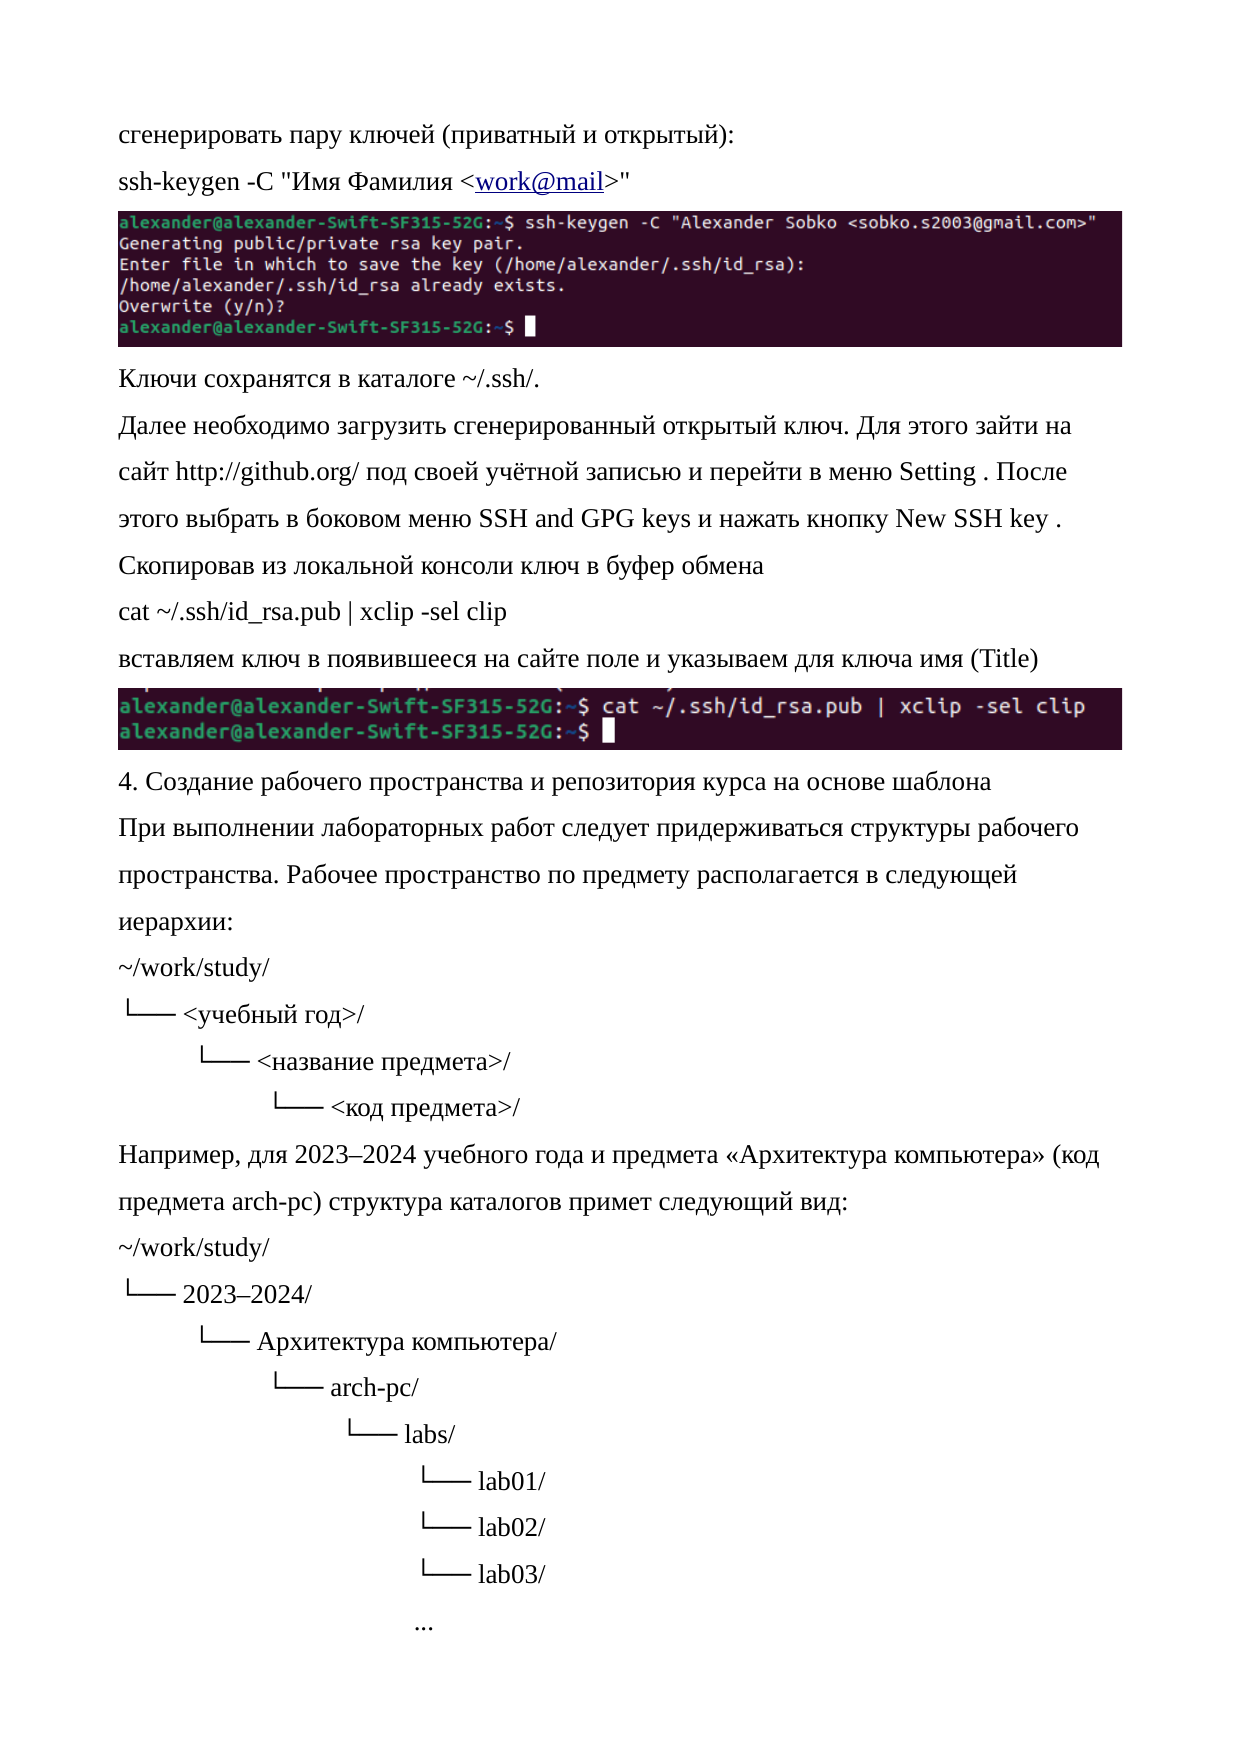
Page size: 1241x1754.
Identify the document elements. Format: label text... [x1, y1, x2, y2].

text Далее необходимо загрузить сгенерированный открытый ключ. Для этого зайти на сайт http://github.org/ под своей учётной записью и перейти в меню Setting . После этого выбрать в боковом меню SSH and GPG keys и нажать кнопку New SSH key . Скопировав из локальной консоли ключ в буфер обмена [118, 409, 1122, 580]
text └── lab01/ [118, 1465, 1122, 1496]
text └── 2023–2024/ [118, 1278, 1122, 1309]
text сгенерировать пару ключей (приватный и открытый): [118, 118, 1122, 149]
text Ключи сохранятся в каталоге ~/.ssh/. [118, 347, 1122, 393]
text ~/work/study/ [118, 1231, 1122, 1262]
text └── <код предмета>/ [118, 1091, 1122, 1122]
text ssh-keygen -C "Имя Фамилия <work@mail>" [118, 165, 1122, 196]
text cat ~/.ssh/id_rsa.pub | xclip -sel clip [118, 595, 1122, 627]
text └── <учебный год>/ [118, 998, 1122, 1029]
text ~/work/study/ [118, 951, 1122, 982]
text └── lab02/ [118, 1511, 1122, 1542]
text └── lab03/ [118, 1558, 1122, 1589]
text ... [118, 1605, 1122, 1636]
text При выполнении лабораторных работ следует придерживаться структуры рабочего пространства. Рабочее пространство по предмету располагается в следующей иерархии: [118, 811, 1122, 936]
picture [118, 211, 1123, 347]
picture [118, 688, 1123, 750]
text └── <название предмета>/ [118, 1045, 1122, 1076]
text └── labs/ [118, 1418, 1122, 1449]
text Например, для 2023–2024 учебного года и предмета «Архитектура компьютера» (код предмета arch-pc) структура каталогов примет следующий вид: [118, 1138, 1122, 1216]
text вставляем ключ в появившееся на сайте поле и указываем для ключа имя (Title) [118, 642, 1122, 673]
text └── arch-pc/ [118, 1371, 1122, 1402]
text └── Архитектура компьютера/ [118, 1325, 1122, 1356]
text 4. Создание рабочего пространства и репозитория курса на основе шаблона [118, 750, 1122, 796]
